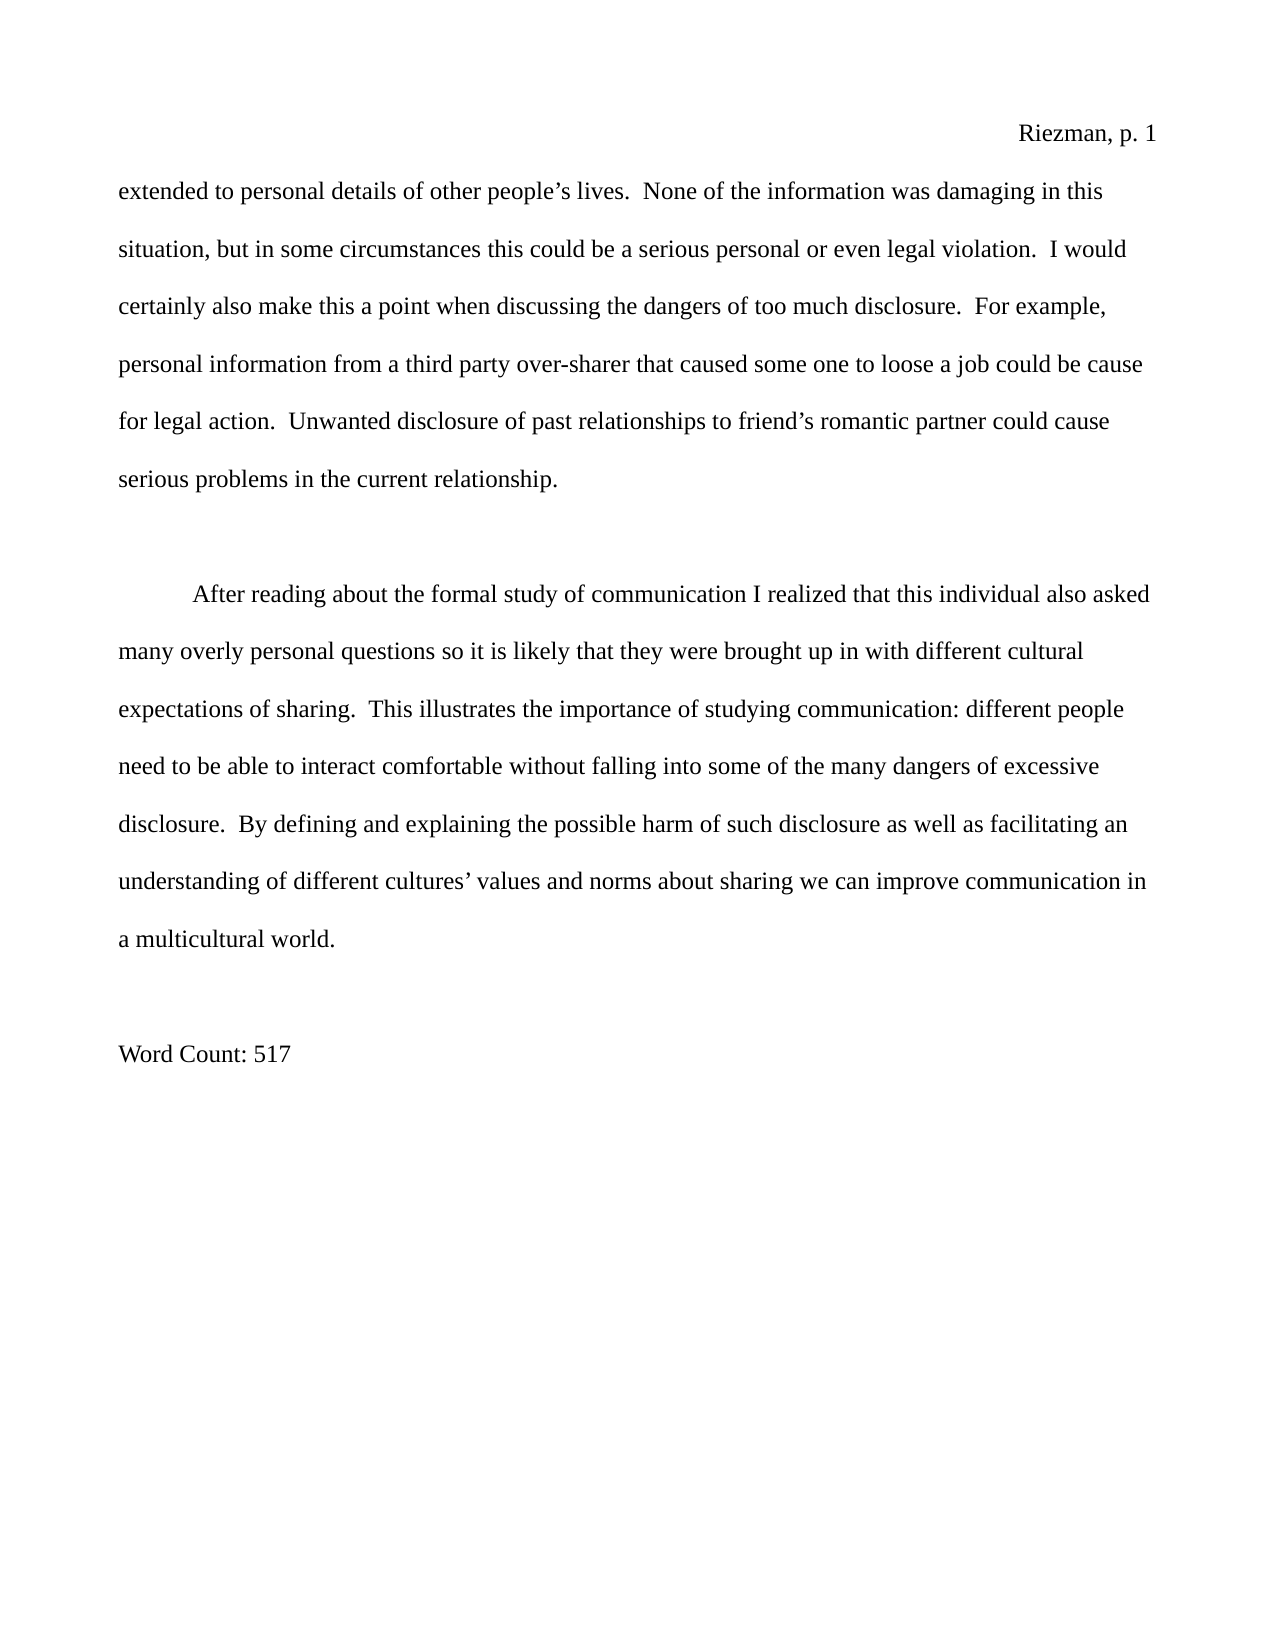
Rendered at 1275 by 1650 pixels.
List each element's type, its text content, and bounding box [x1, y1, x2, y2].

text Word Count: 517 [118, 1039, 1157, 1068]
text extended to personal details of other people’s lives. None of the information was damaging in this situation, but in some circumstances this could be a serious personal or even legal violation. I would certainly also make this a point when discussing the dangers of too much disclosure. For example, personal information from a third party over-sharer that caused some one to loose a job could be cause for legal action. Unwanted disclosure of past relationships to friend’s romantic partner could cause serious problems in the current relationship. [118, 176, 1157, 493]
text After reading about the formal study of communication I realized that this individual also asked many overly personal questions so it is likely that they were brought up in with different cultural expectations of sharing. This illustrates the importance of studying communication: different people need to be able to interact comfortable without falling into some of the many dangers of excessive disclosure. By defining and explaining the possible harm of such disclosure as well as facilitating an understanding of different cultures’ values and norms about sharing we can improve communication in a multicultural world. [118, 579, 1157, 953]
